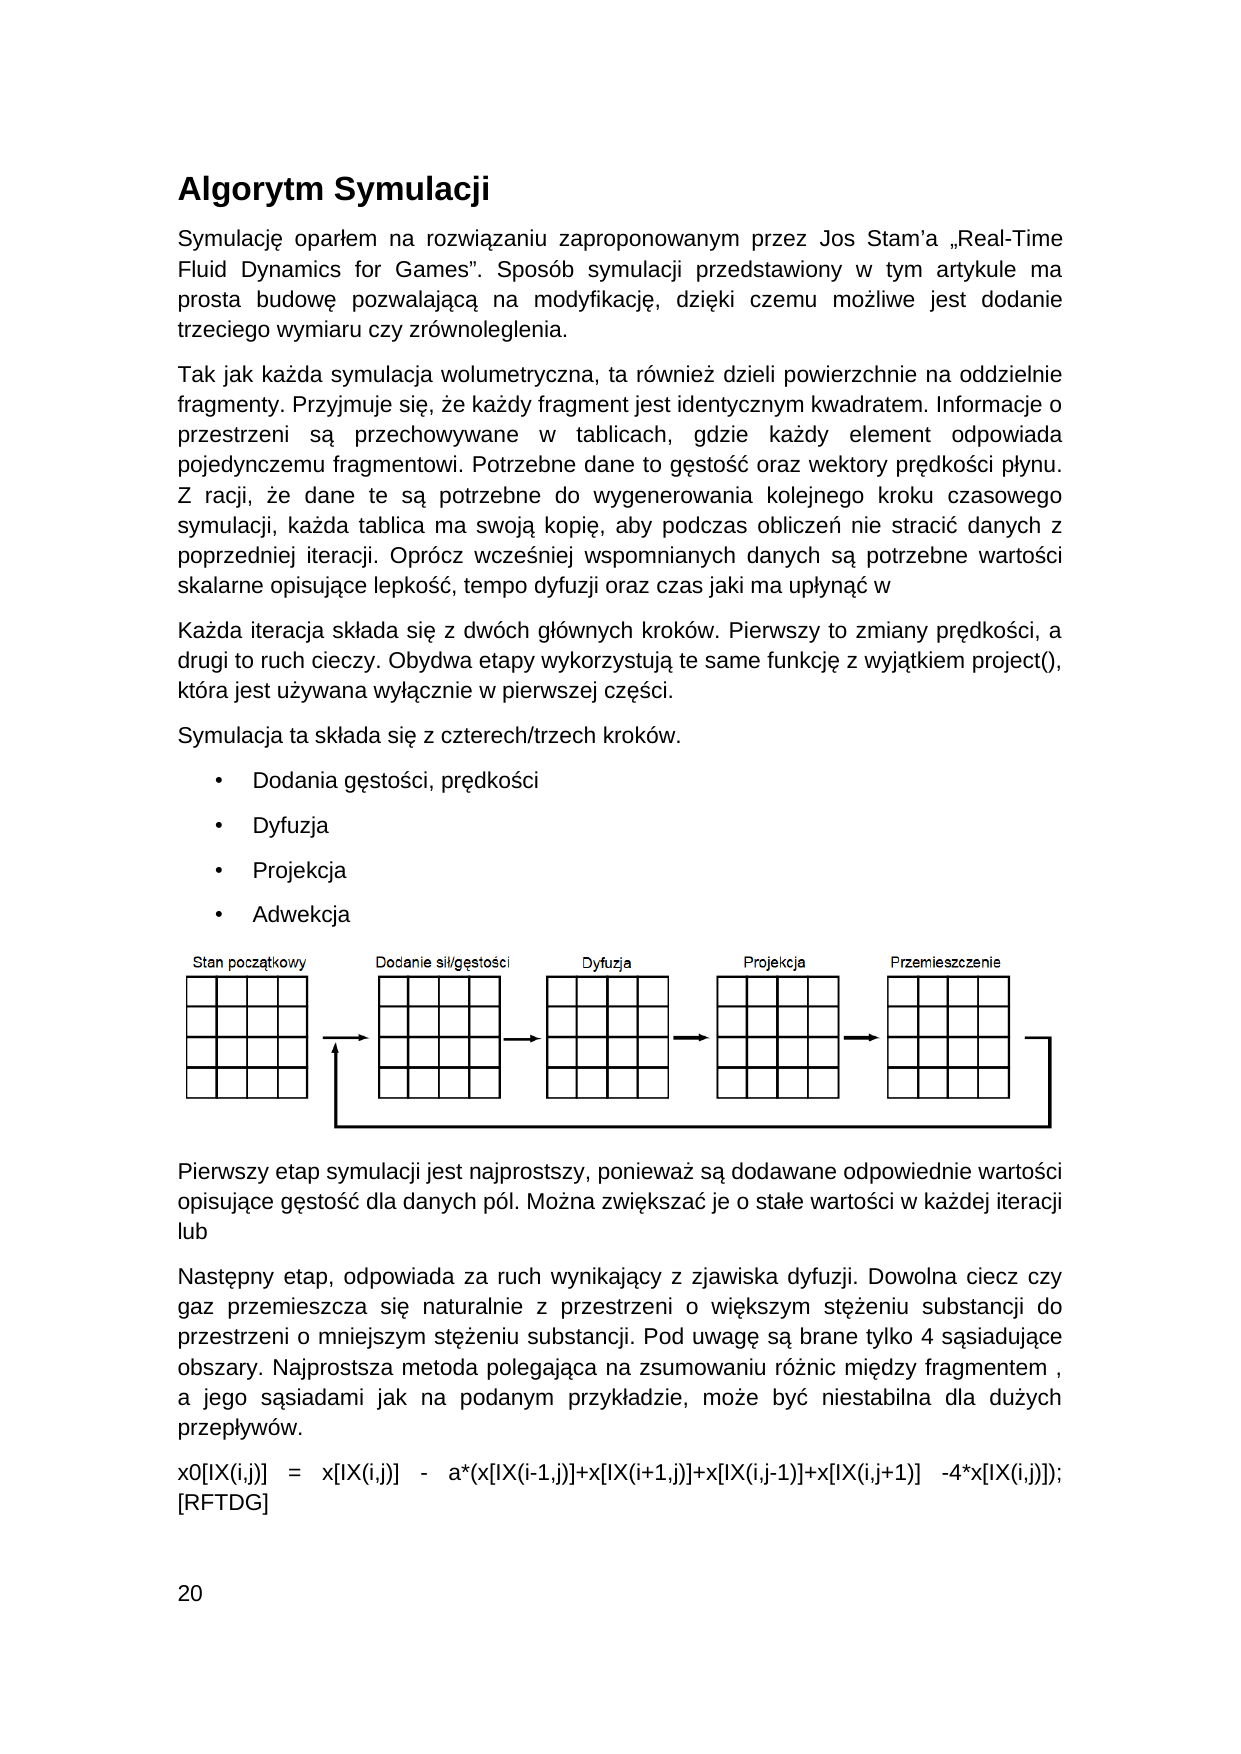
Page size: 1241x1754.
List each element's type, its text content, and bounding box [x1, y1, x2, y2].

text Symulacja ta składa się z czterech/trzech kroków. [177, 722, 1063, 748]
text Następny etap, odpowiada za ruch wynikający z zjawiska dyfuzji. Dowolna ciecz czy gaz przemieszcza się naturalnie z przestrzeni o większym stężeniu substancji do przestrzeni o mniejszym stężeniu substancji. Pod uwagę są brane tylko 4 sąsiadujące obszary. Najprostsza metoda polegająca na zsumowaniu różnic między fragmentem , a jego sąsiadami jak na podanym przykładzie, może być niestabilna dla dużych przepływów. [177, 1263, 1063, 1440]
subtitle Algorytm Symulacji [177, 168, 1063, 207]
text Symulację oparłem na rozwiązaniu zaproponowanym przez Jos Stam’a „Real-Time Fluid Dynamics for Games”. Sposób symulacji przedstawiony w tym artykule ma prosta budowę pozwalającą na modyfikację, dzięki czemu możliwe jest dodanie trzeciego wymiaru czy zrównoleglenia. [177, 225, 1063, 342]
picture [177, 946, 1063, 1136]
list Dodania gęstości, prędkości [215, 767, 1063, 793]
text Tak jak każda symulacja wolumetryczna, ta również dzieli powierzchnie na oddzielnie fragmenty. Przyjmuje się, że każdy fragment jest identycznym kwadratem. Informacje o przestrzeni są przechowywane w tablicach, gdzie każdy element odpowiada pojedynczemu fragmentowi. Potrzebne dane to gęstość oraz wektory prędkości płynu. Z racji, że dane te są potrzebne do wygenerowania kolejnego kroku czasowego symulacji, każda tablica ma swoją kopię, aby podczas obliczeń nie stracić danych z poprzedniej iteracji. Oprócz wcześniej wspomnianych danych są potrzebne wartości skalarne opisujące lepkość, tempo dyfuzji oraz czas jaki ma upłynąć w [177, 361, 1063, 598]
list Adwekcja [215, 901, 1063, 928]
text x0[IX(i,j)] = x[IX(i,j)] - a*(x[IX(i-1,j)]+x[IX(i+1,j)]+x[IX(i,j-1)]+x[IX(i,j+1)] -4*x[IX(i,j)]); [RFTDG] [177, 1459, 1063, 1515]
list Dyfuzja [215, 812, 1063, 838]
list Projekcja [215, 857, 1063, 883]
text Każda iteracja składa się z dwóch głównych kroków. Pierwszy to zmiany prędkości, a drugi to ruch cieczy. Obydwa etapy wykorzystują te same funkcję z wyjątkiem project(), która jest używana wyłącznie w pierwszej części. [177, 617, 1063, 704]
text Pierwszy etap symulacji jest najprostszy, ponieważ są dodawane odpowiednie wartości opisujące gęstość dla danych pól. Można zwiększać je o stałe wartości w każdej iteracji lub [177, 1136, 1063, 1244]
